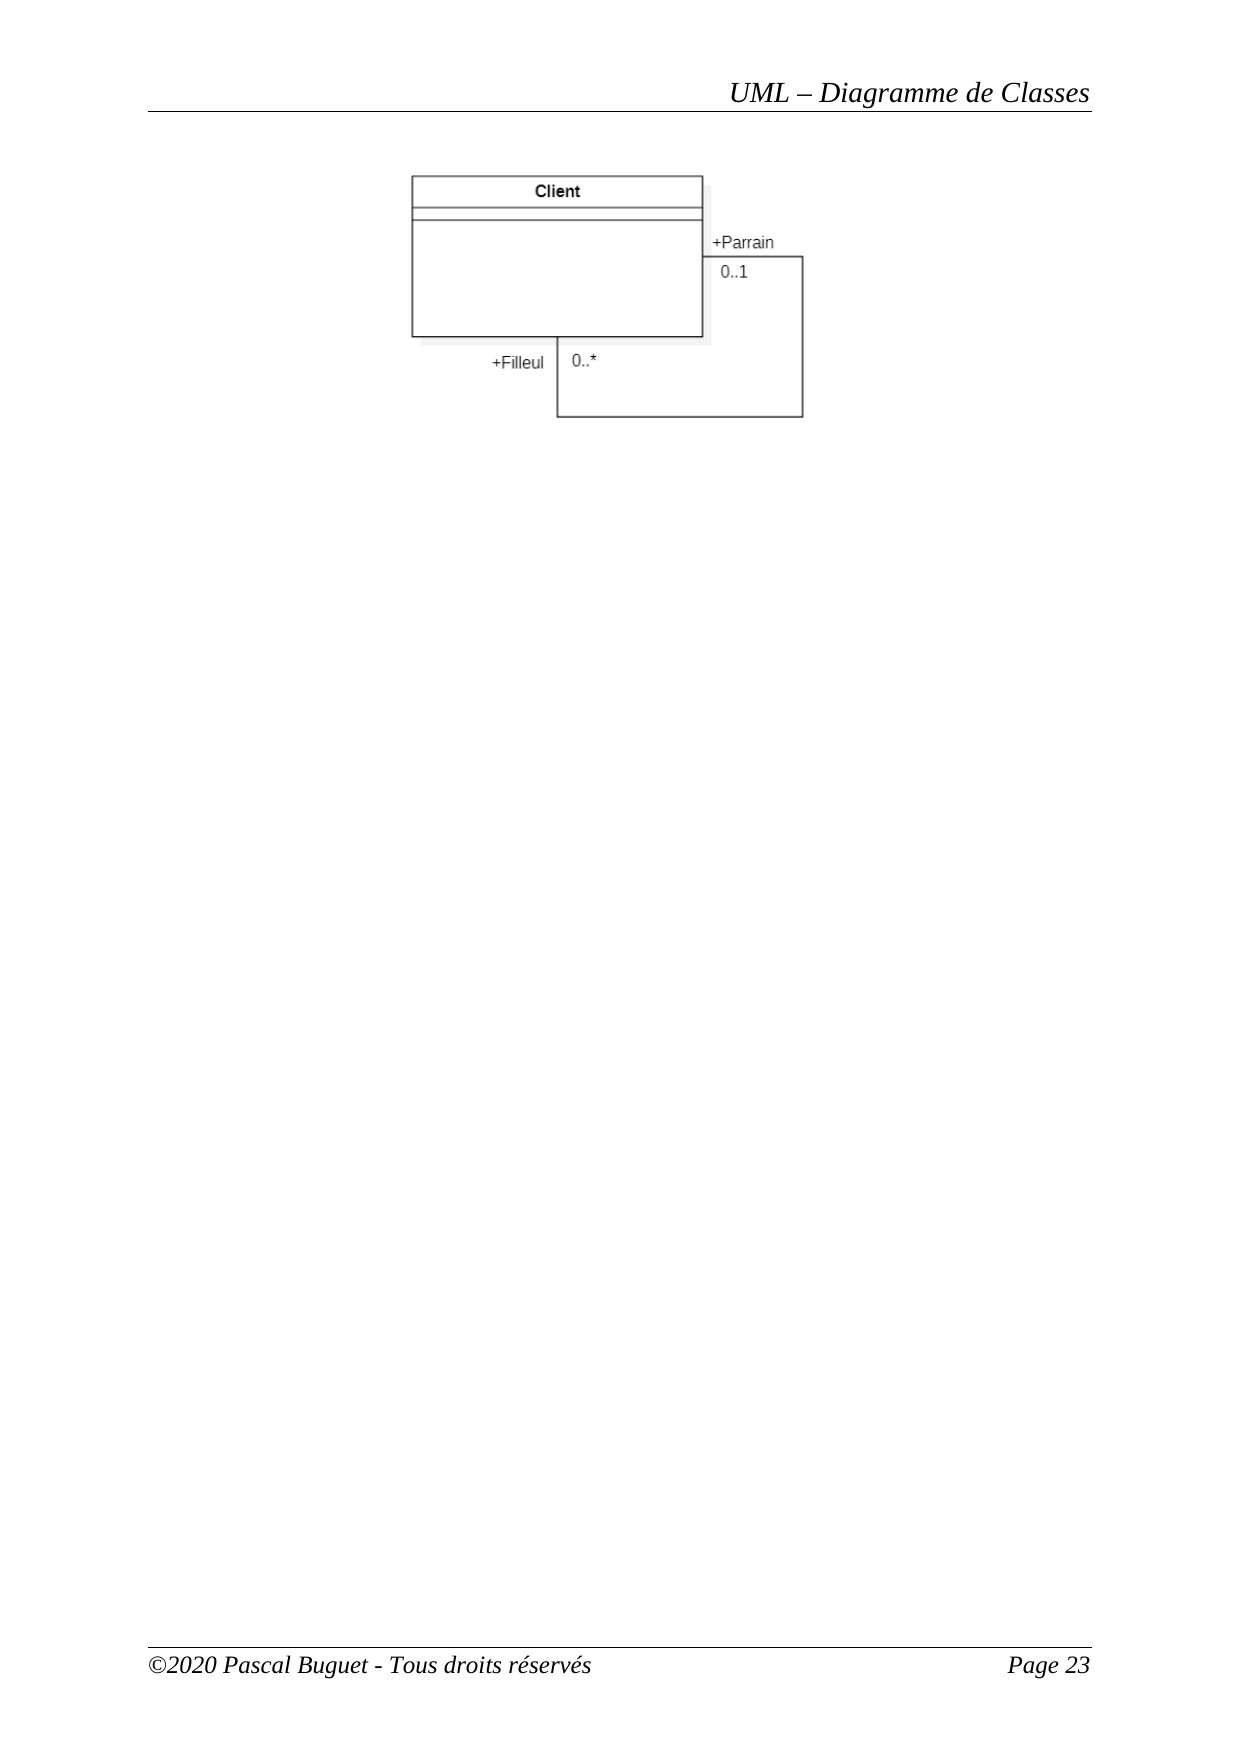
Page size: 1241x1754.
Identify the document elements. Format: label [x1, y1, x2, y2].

picture [374, 147, 866, 449]
